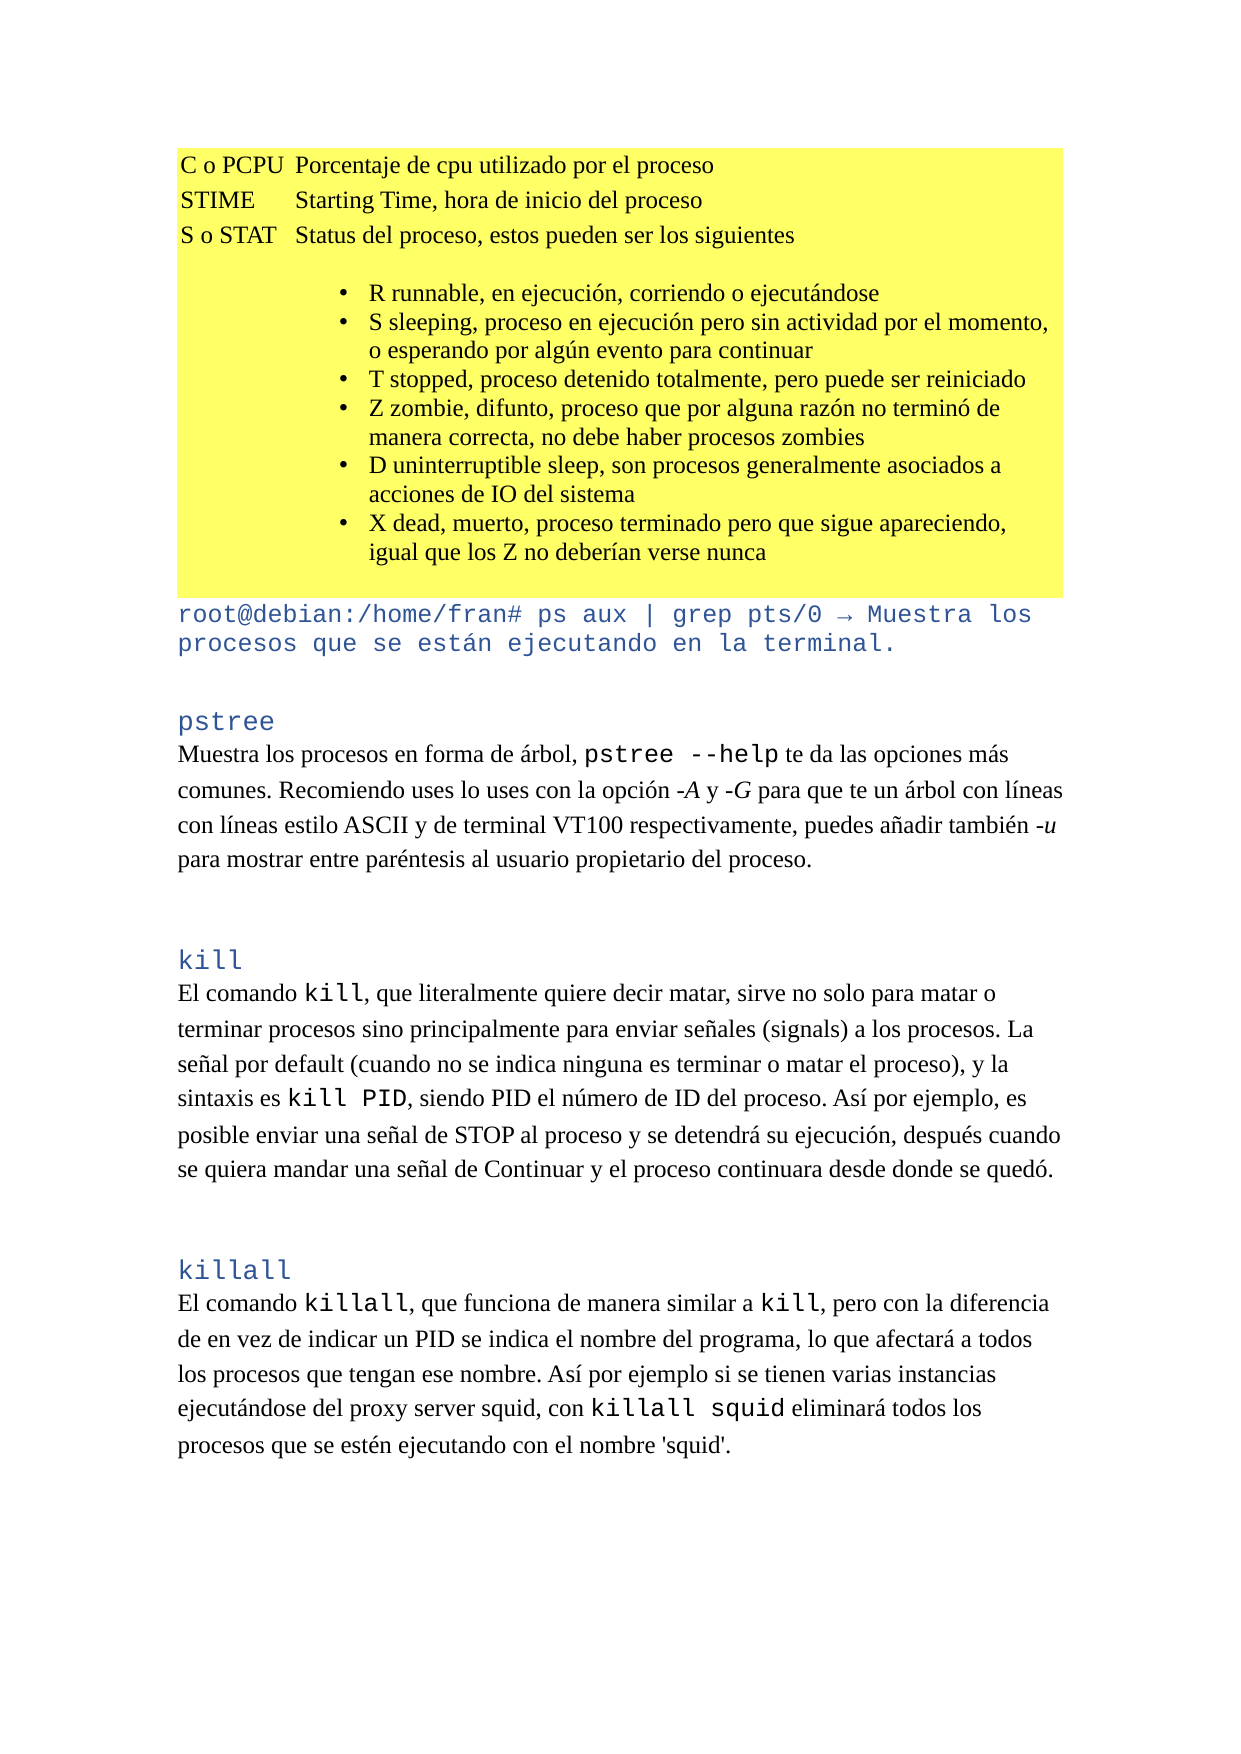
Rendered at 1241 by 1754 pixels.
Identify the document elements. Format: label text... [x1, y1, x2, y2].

table_cell Status del proceso, estos pueden ser los siguientes R runnable, en ejecución, corriendo o ejecutándose S sleeping, proceso en ejecución pero sin actividad por el momento, o esperando por algún evento para continuar T stopped, proceso detenido totalmente, pero puede ser reiniciado Z zombie, difunto, proceso que por alguna razón no terminó de manera correcta, no debe haber procesos zombies D uninterruptible sleep, son procesos generalmente asociados a acciones de IO del sistema X dead, muerto, proceso terminado pero que sigue apareciendo, igual que los Z no deberían verse nunca [292, 217, 1063, 598]
subtitle pstree [177, 708, 1063, 739]
table_cell Porcentaje de cpu utilizado por el proceso [292, 148, 1063, 182]
subtitle kill [177, 947, 1063, 978]
text Muestra los procesos en forma de árbol, pstree --help te da las opciones más comunes. Recomiendo uses lo uses con la opción -A y -G para que te un árbol con líneas con líneas estilo ASCII y de terminal VT100 respectivamente, puedes añadir también -u para mostrar entre paréntesis al usuario propietario del proceso. [177, 739, 1063, 873]
table_cell STIME [177, 182, 292, 217]
table_cell C o PCPU [177, 148, 292, 182]
subtitle killall [177, 1257, 1063, 1287]
table_cell Starting Time, hora de inicio del proceso [292, 182, 1063, 217]
table_cell S o STAT [177, 217, 292, 598]
text El comando killall, que funciona de manera similar a kill, pero con la diferencia de en vez de indicar un PID se indica el nombre del programa, lo que afectará a todos los procesos que tengan ese nombre. Así por ejemplo si se tienen varias instancias ejecutándose del proxy server squid, con killall squid eliminará todos los procesos que se estén ejecutando con el nombre 'squid'. [177, 1288, 1063, 1458]
subtitle root@debian:/home/fran# ps aux | grep pts/0 → Muestra los procesos que se están ejecutando en la terminal. [177, 602, 1063, 659]
text El comando kill, que literalmente quiere decir matar, sirve no solo para matar o terminar procesos sino principalmente para enviar señales (signals) a los procesos. La señal por default (cuando no se indica ninguna es terminar o matar el proceso), y la sintaxis es kill PID, siendo PID el número de ID del proceso. Así por ejemplo, es posible enviar una señal de STOP al proceso y se detendrá su ejecución, después cuando se quiera mandar una señal de Continuar y el proceso continuara desde donde se quedó. [177, 978, 1063, 1183]
